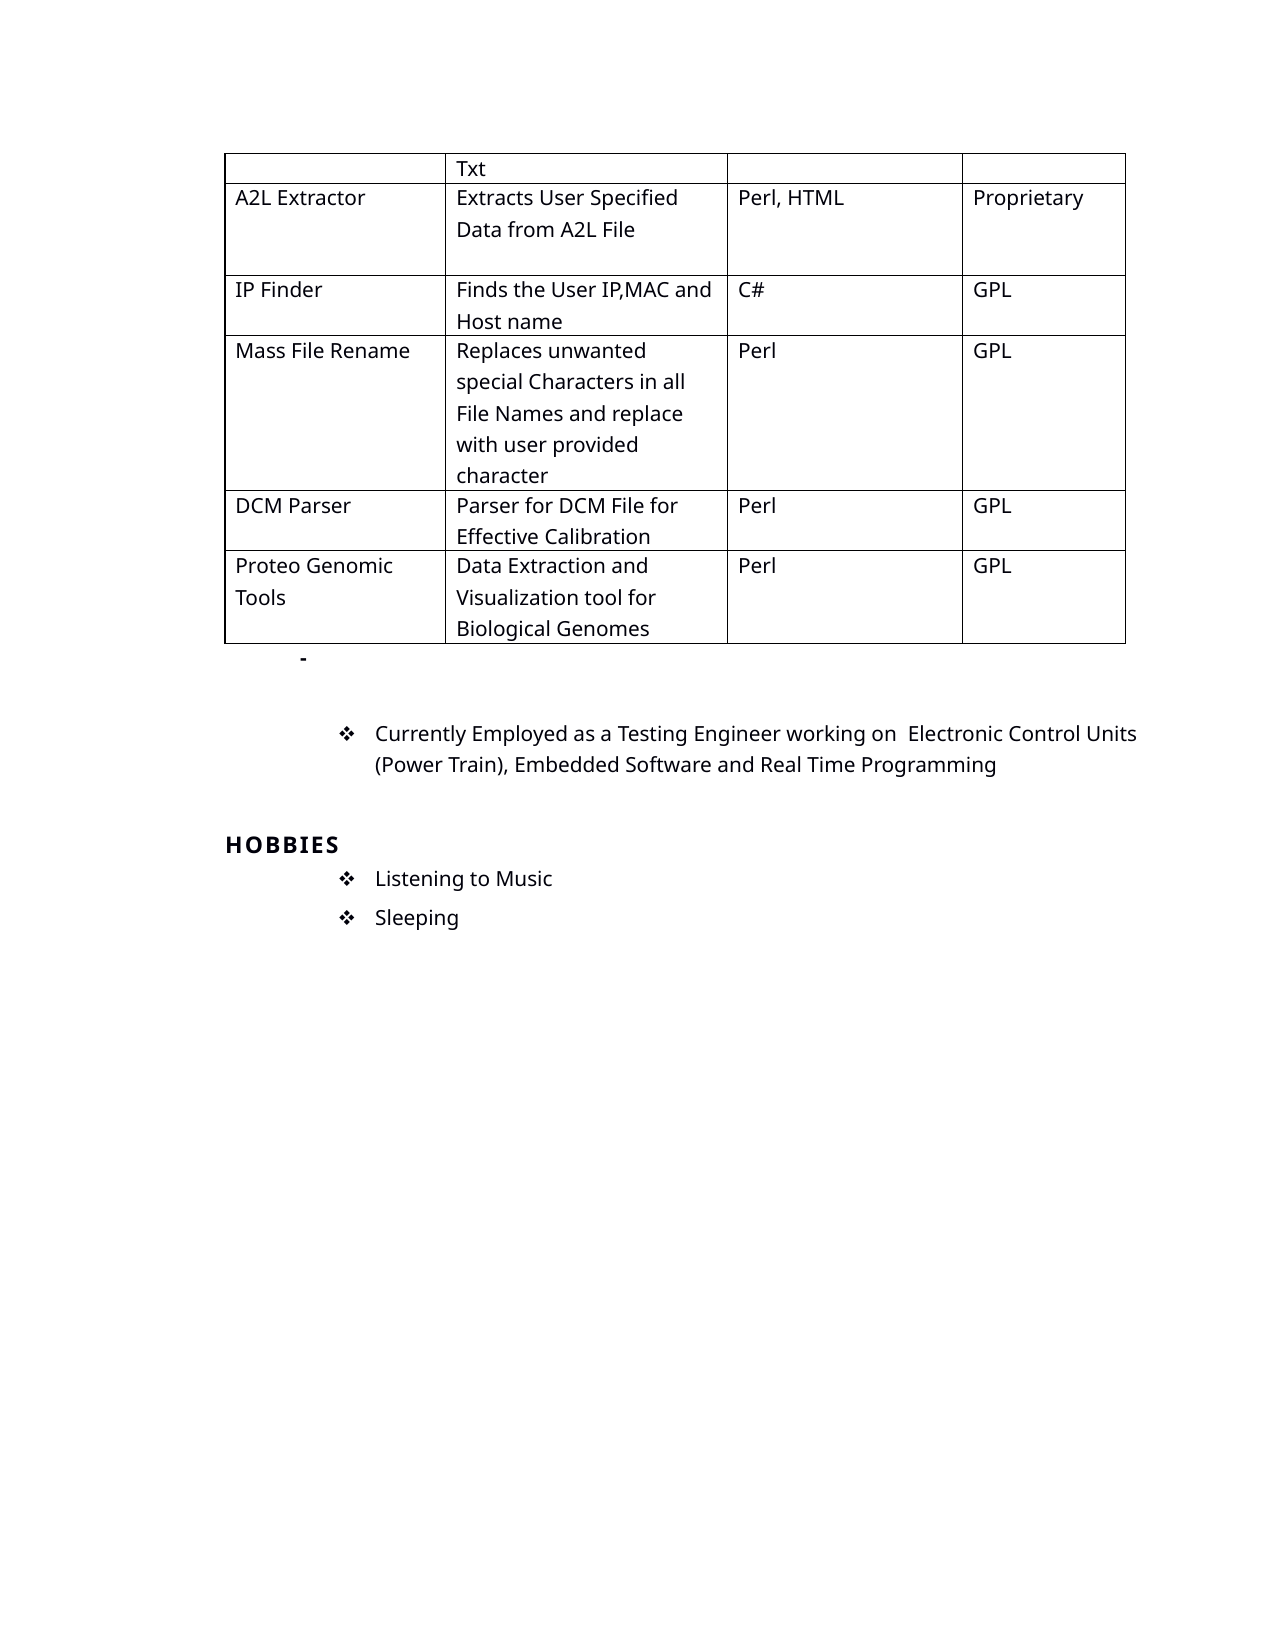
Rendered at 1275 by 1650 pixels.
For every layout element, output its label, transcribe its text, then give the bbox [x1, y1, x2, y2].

table_cell [226, 154, 445, 182]
table_cell [213, 150, 1185, 699]
table_cell Finds the User IP,MAC and Host name [446, 276, 727, 335]
table_cell Perl [728, 336, 962, 490]
table_cell GPL [963, 336, 1125, 490]
table_cell Perl [728, 491, 962, 550]
table_cell [963, 154, 1125, 182]
table_cell GPL [963, 551, 1125, 642]
list Sleeping [337, 903, 1087, 932]
table_cell DCM Parser [226, 491, 445, 550]
table_cell Txt [446, 154, 727, 182]
table_cell Replaces unwanted special Characters in all File Names and replace with user provided character [446, 336, 727, 490]
table_cell Proteo Genomic Tools [226, 551, 445, 642]
table_cell Data Extraction and Visualization tool for Biological Genomes [446, 551, 727, 642]
table_cell A2L Extractor [226, 184, 445, 274]
table_cell Extracts User Specified Data from A2L File [446, 184, 727, 274]
table_cell [728, 154, 962, 182]
table_cell Currently Employed as a Testing Engineer working on Electronic Control Units (Power Train), Embedded Software and Real Time Programming [213, 699, 1185, 829]
table_cell Perl [728, 551, 962, 642]
table_cell Proprietary [963, 184, 1125, 274]
table_cell GPL [963, 276, 1125, 335]
table_cell Perl, HTML [728, 184, 962, 274]
table_cell Parser for DCM File for Effective Calibration [446, 491, 727, 550]
table_cell IP Finder [226, 276, 445, 335]
table_cell C# [728, 276, 962, 335]
subtitle HOBBIES [225, 829, 1087, 861]
table_cell GPL [963, 491, 1125, 550]
list Listening to Music [337, 864, 1087, 892]
table_cell Mass File Rename [226, 336, 445, 490]
